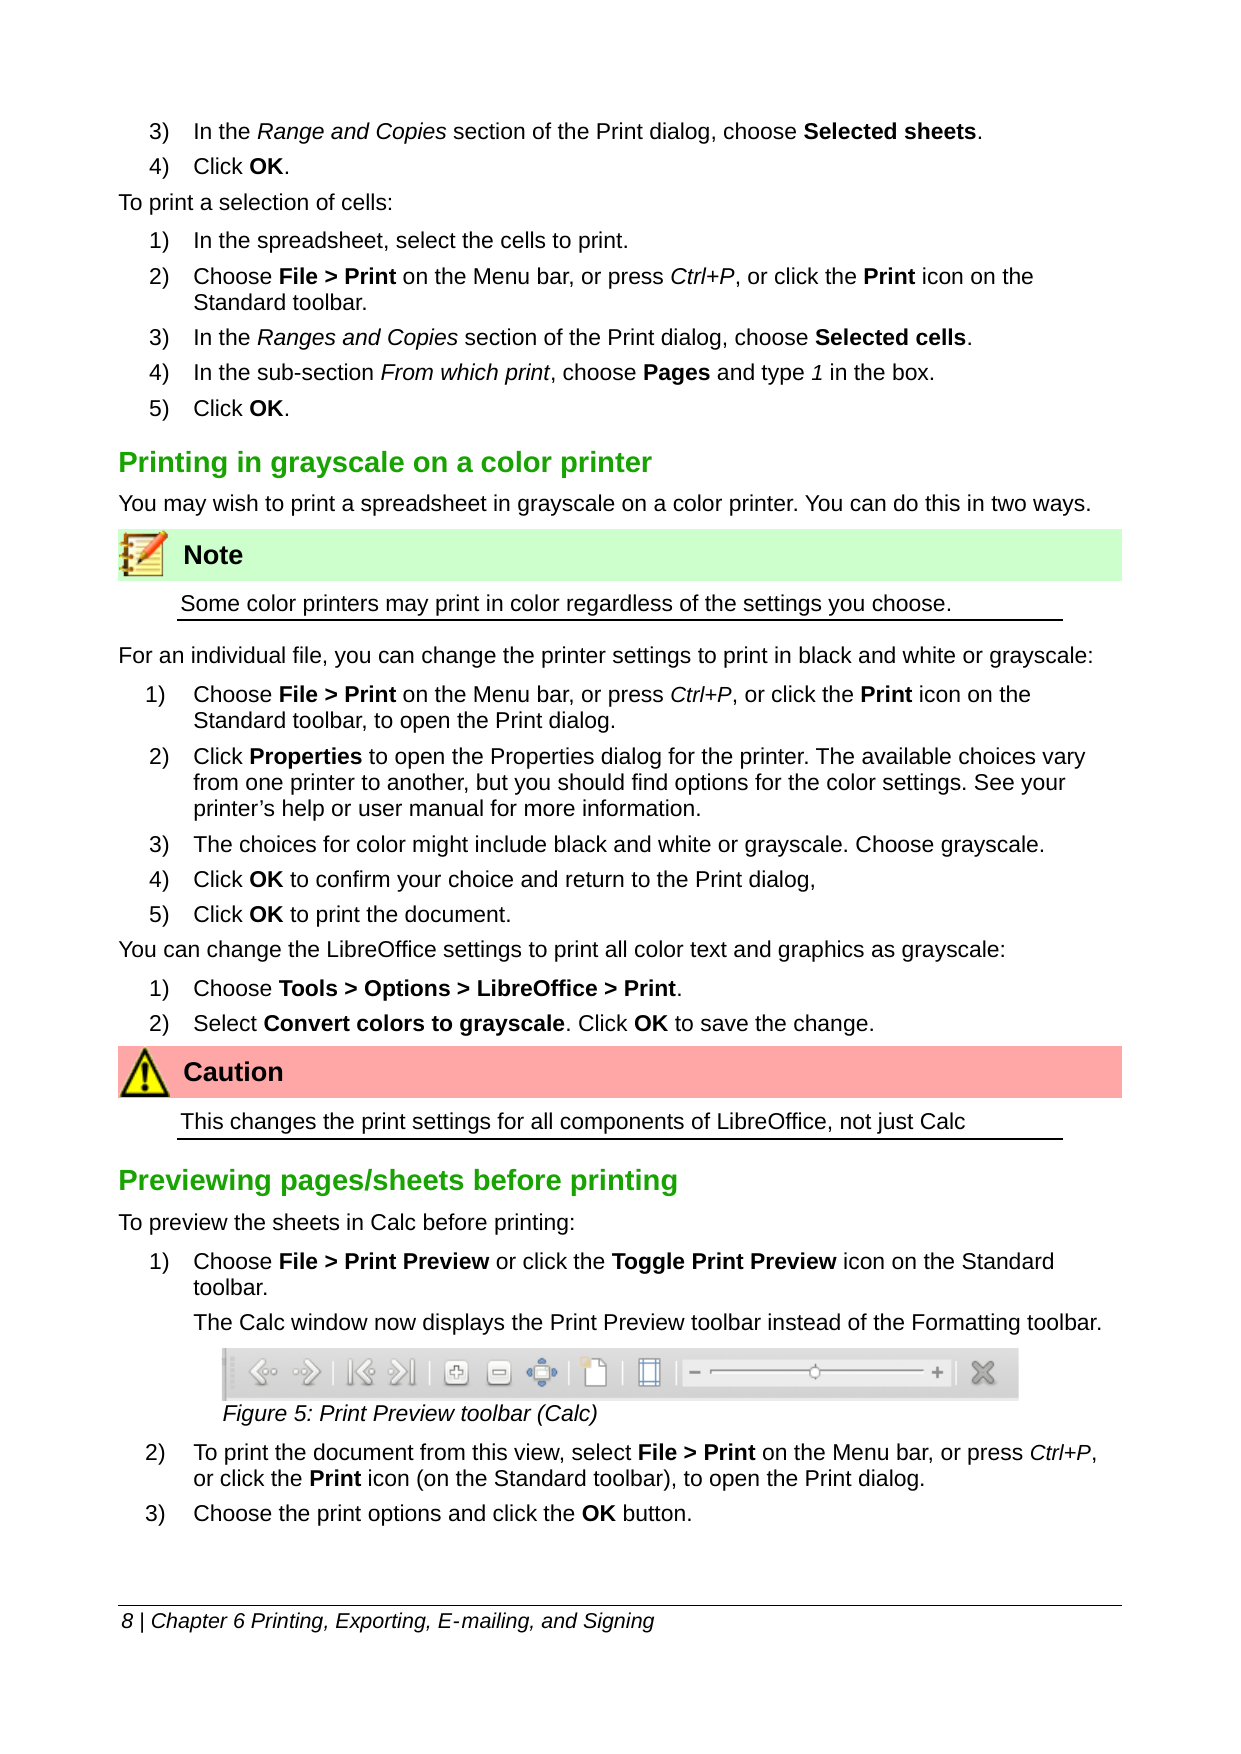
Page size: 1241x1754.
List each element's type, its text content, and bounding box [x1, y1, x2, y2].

list Choose File > Print Preview or click the Toggle Print Preview icon on the Standard toolbar. [169, 1248, 1122, 1300]
list The choices for color might include black and white or grayscale. Choose grayscale. [169, 831, 1122, 857]
list In the Range and Copies section of the Print dialog, choose Selected sheets. [169, 118, 1122, 144]
list In the spreadsheet, select the cells to print. [169, 227, 1122, 254]
list Choose File > Print on the Menu bar, or press Ctrl+P, or click the Print icon on the Standard toolbar, to open the Print dialog. [165, 681, 1122, 734]
picture [221, 1348, 1019, 1401]
text Some color printers may print in color regardless of the settings you choose. [177, 587, 1063, 619]
picture [119, 1046, 170, 1097]
list Choose the print options and click the OK button. [165, 1500, 1122, 1527]
picture [119, 529, 170, 580]
list To print the document from this view, select File > Print on the Menu bar, or press Ctrl+P, or click the Print icon (on the Standard toolbar), to open the Print dialog. [165, 1439, 1122, 1491]
list Click OK to print the document. [169, 901, 1122, 927]
list Click OK to confirm your choice and return to the Print dialog, [169, 866, 1122, 892]
list Click OK. [169, 394, 1122, 421]
subtitle Previewing pages/sheets before printing [118, 1163, 1122, 1197]
subtitle Caution [118, 1046, 1122, 1098]
subtitle Note [118, 529, 1122, 581]
list To preview the sheets in Calc before printing: [118, 1209, 1122, 1235]
list Click Properties to open the Properties dialog for the printer. The available choices vary from one printer to another, but you should find options for the color settings. See your printer’s help or user manual for more information. [169, 743, 1122, 822]
list To print a selection of cells: [118, 188, 1122, 215]
list Select Convert colors to grayscale. Click OK to save the change. [169, 1010, 1122, 1037]
list In the sub-section From which print, choose Pages and type 1 in the box. [169, 359, 1122, 386]
list For an individual file, you can change the printer settings to print in black and white or grayscale: [118, 642, 1122, 669]
list You can change the LibreOffice settings to print all color text and graphics as grayscale: [118, 936, 1122, 963]
text The Calc window now displays the Print Preview toolbar instead of the Formatting toolbar. [193, 1309, 1122, 1336]
text Figure 5: Print Preview toolbar (Calc) [222, 1401, 1018, 1427]
text You may wish to print a spreadsheet in grayscale on a color printer. You can do this in two ways. [118, 490, 1122, 516]
list Choose Tools > Options > LibreOffice > Print. [169, 975, 1122, 1001]
list Click OK. [169, 153, 1122, 180]
text This changes the print settings for all components of LibreOffice, not just Calc [177, 1105, 1063, 1138]
list Choose File > Print on the Menu bar, or press Ctrl+P, or click the Print icon on the Standard toolbar. [169, 263, 1122, 315]
list In the Ranges and Copies section of the Print dialog, choose Selected cells. [169, 324, 1122, 351]
subtitle Printing in grayscale on a color printer [118, 444, 1122, 478]
